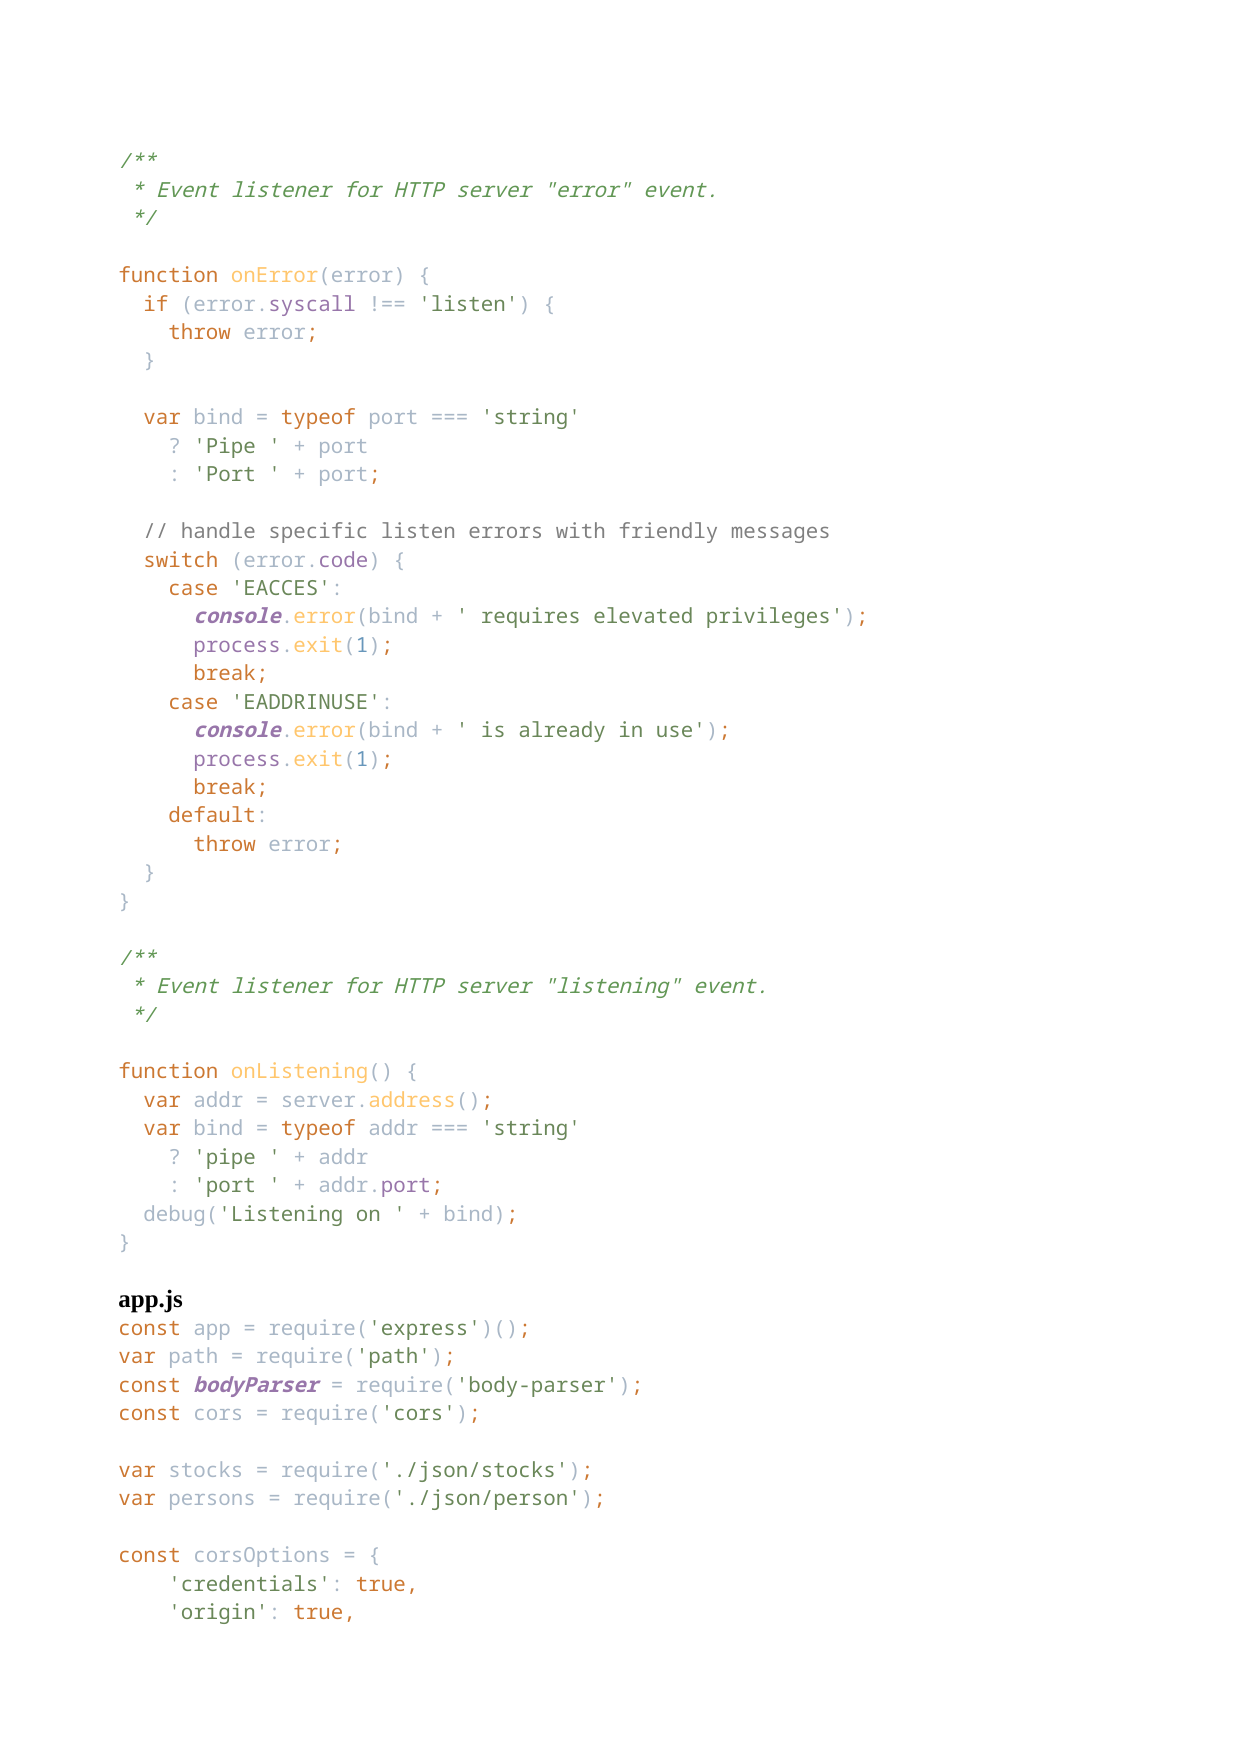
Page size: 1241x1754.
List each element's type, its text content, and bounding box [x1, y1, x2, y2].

text const app = require('express')(); var path = require('path'); const bodyParser = require('body-parser'); const cors = require('cors'); var stocks = require('./json/stocks'); var persons = require('./json/person'); const corsOptions = { 'credentials': true, 'origin': true, [118, 1313, 1122, 1626]
text app.js [118, 1284, 1122, 1313]
text /** * Event listener for HTTP server "error" event. */ function onError(error) { if (error.syscall !== 'listen') { throw error; } var bind = typeof port === 'string' ? 'Pipe ' + port : 'Port ' + port; // handle specific listen errors with friendly messages switch (error.code) { case 'EACCES': console.error(bind + ' requires elevated privileges'); process.exit(1); break; case 'EADDRINUSE': console.error(bind + ' is already in use'); process.exit(1); break; default: throw error; } } /** * Event listener for HTTP server "listening" event. */ function onListening() { var addr = server.address(); var bind = typeof addr === 'string' ? 'pipe ' + addr : 'port ' + addr.port; debug('Listening on ' + bind); } [118, 118, 1122, 1284]
